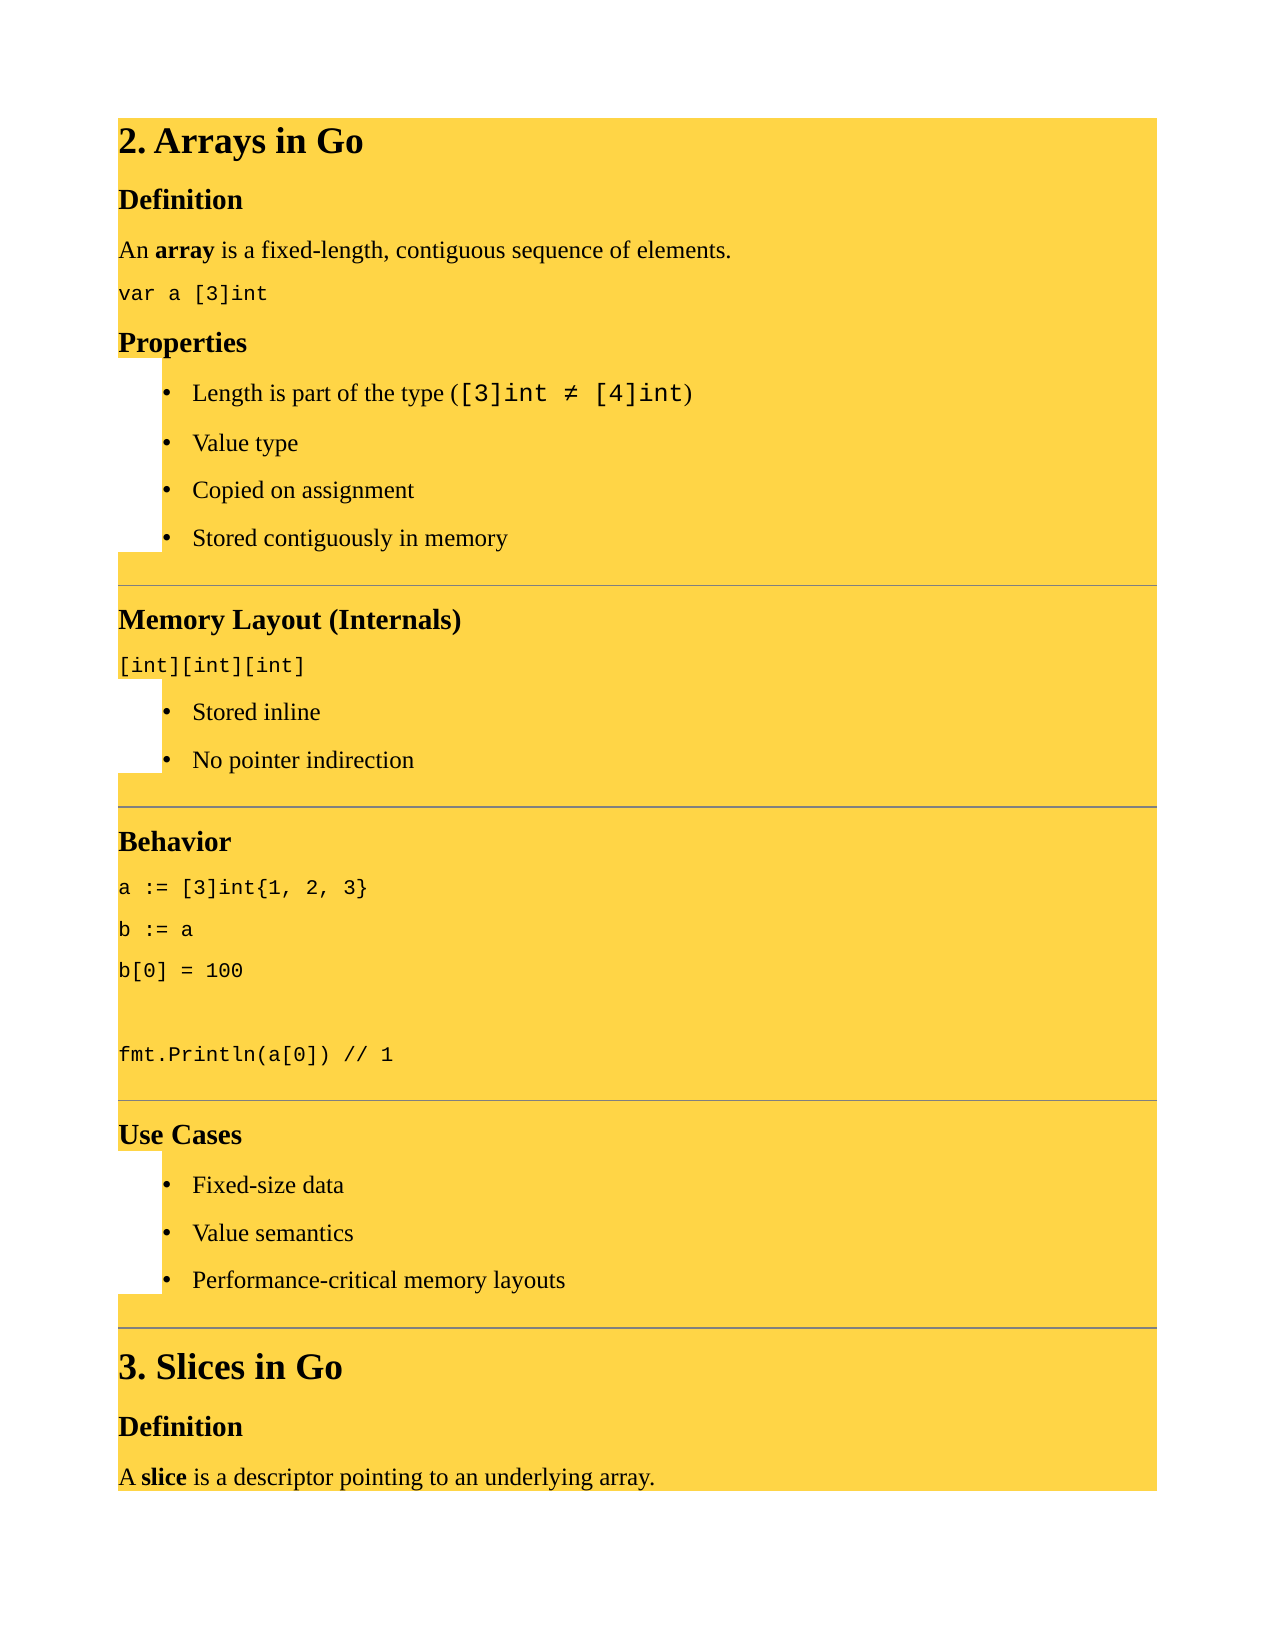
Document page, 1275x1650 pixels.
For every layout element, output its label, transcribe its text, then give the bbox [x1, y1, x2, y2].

list Performance-critical memory layouts [162, 1266, 1157, 1294]
text fmt.Println(a[0]) // 1 [118, 1044, 1157, 1068]
subtitle Use Cases [118, 1117, 1157, 1151]
list Copied on assignment [162, 476, 1157, 504]
list Fixed-size data [162, 1170, 1157, 1199]
list Stored inline [162, 697, 1157, 726]
subtitle 2. Arrays in Go [118, 118, 1157, 161]
subtitle 3. Slices in Go [118, 1344, 1157, 1388]
subtitle Behavior [118, 824, 1157, 857]
text b := a [118, 919, 1157, 942]
list Length is part of the type ([3]int ≠ [4]int) [162, 378, 1157, 409]
text An array is a fixed-length, contiguous sequence of elements. [118, 235, 1157, 264]
list No pointer indirection [162, 745, 1157, 773]
subtitle Definition [118, 1409, 1157, 1442]
text a := [3]int{1, 2, 3} [118, 877, 1157, 901]
text [int][int][int] [118, 655, 1157, 679]
list Value semantics [162, 1218, 1157, 1247]
text var a [3]int [118, 283, 1157, 307]
subtitle Properties [118, 325, 1157, 358]
list Value type [162, 428, 1157, 457]
text A slice is a descriptor pointing to an underlying array. [118, 1462, 1157, 1491]
subtitle Definition [118, 182, 1157, 216]
text b[0] = 100 [118, 960, 1157, 984]
subtitle Memory Layout (Internals) [118, 602, 1157, 636]
list Stored contiguously in memory [162, 523, 1157, 552]
